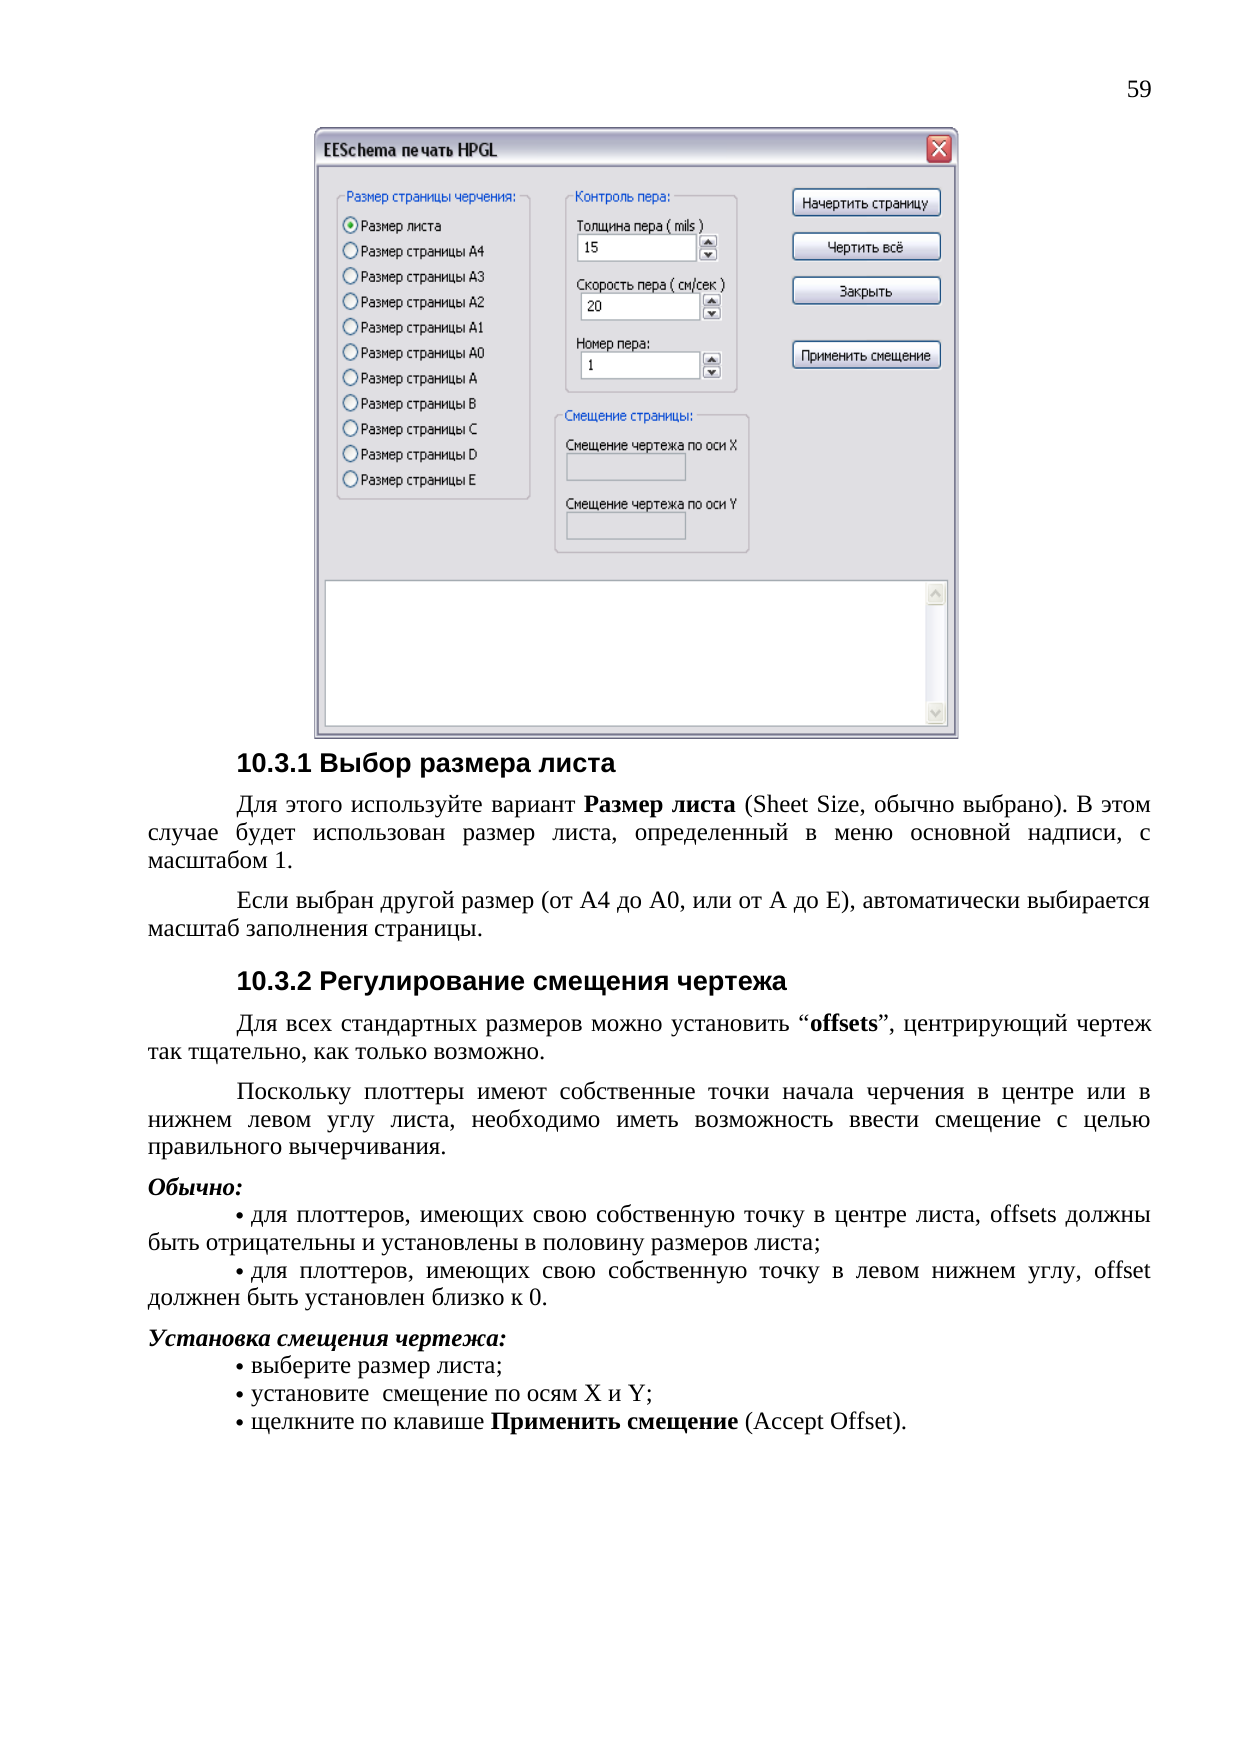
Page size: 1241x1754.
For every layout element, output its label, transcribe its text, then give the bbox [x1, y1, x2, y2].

text Установка смещения чертежа: [148, 1324, 1152, 1351]
subtitle Выбор размера листа [148, 119, 1152, 778]
text Обычно: [148, 1173, 1152, 1200]
picture [314, 127, 959, 739]
text Поскольку плоттеры имеют собственные точки начала черчения в центре или в нижнем левом углу листа, необходимо иметь возможность ввести смещение с целью правильного вычерчивания. [148, 1077, 1152, 1160]
text Для этого используйте вариант Размер листа (Sheet Size, обычно выбрано). В этом случае будет использован размер листа, определенный в меню основной надписи, с масштабом 1. [148, 790, 1152, 873]
list установите смещение по осям X и Y; [148, 1379, 1152, 1407]
list для плоттеров, имеющих свою собственную точку в левом нижнем углу, offset должнен быть установлен близко к 0. [148, 1256, 1152, 1311]
list щелкните по клавише Применить смещение (Accept Offset). [148, 1407, 1152, 1434]
text Для всех стандартных размеров можно установить “offsets”, центрирующий чертеж так тщательно, как только возможно. [148, 1009, 1152, 1064]
text Если выбран другой размер (от A4 до A0, или от A до E), автоматически выбирается масштаб заполнения страницы. [148, 886, 1152, 941]
subtitle Регулирование смещения чертежа [148, 966, 1152, 997]
list выберите размер листа; [148, 1351, 1152, 1379]
list для плоттеров, имеющих свою собственную точку в центре листа, offsets должны быть отрицательны и установлены в половину размеров листа; [148, 1200, 1152, 1256]
